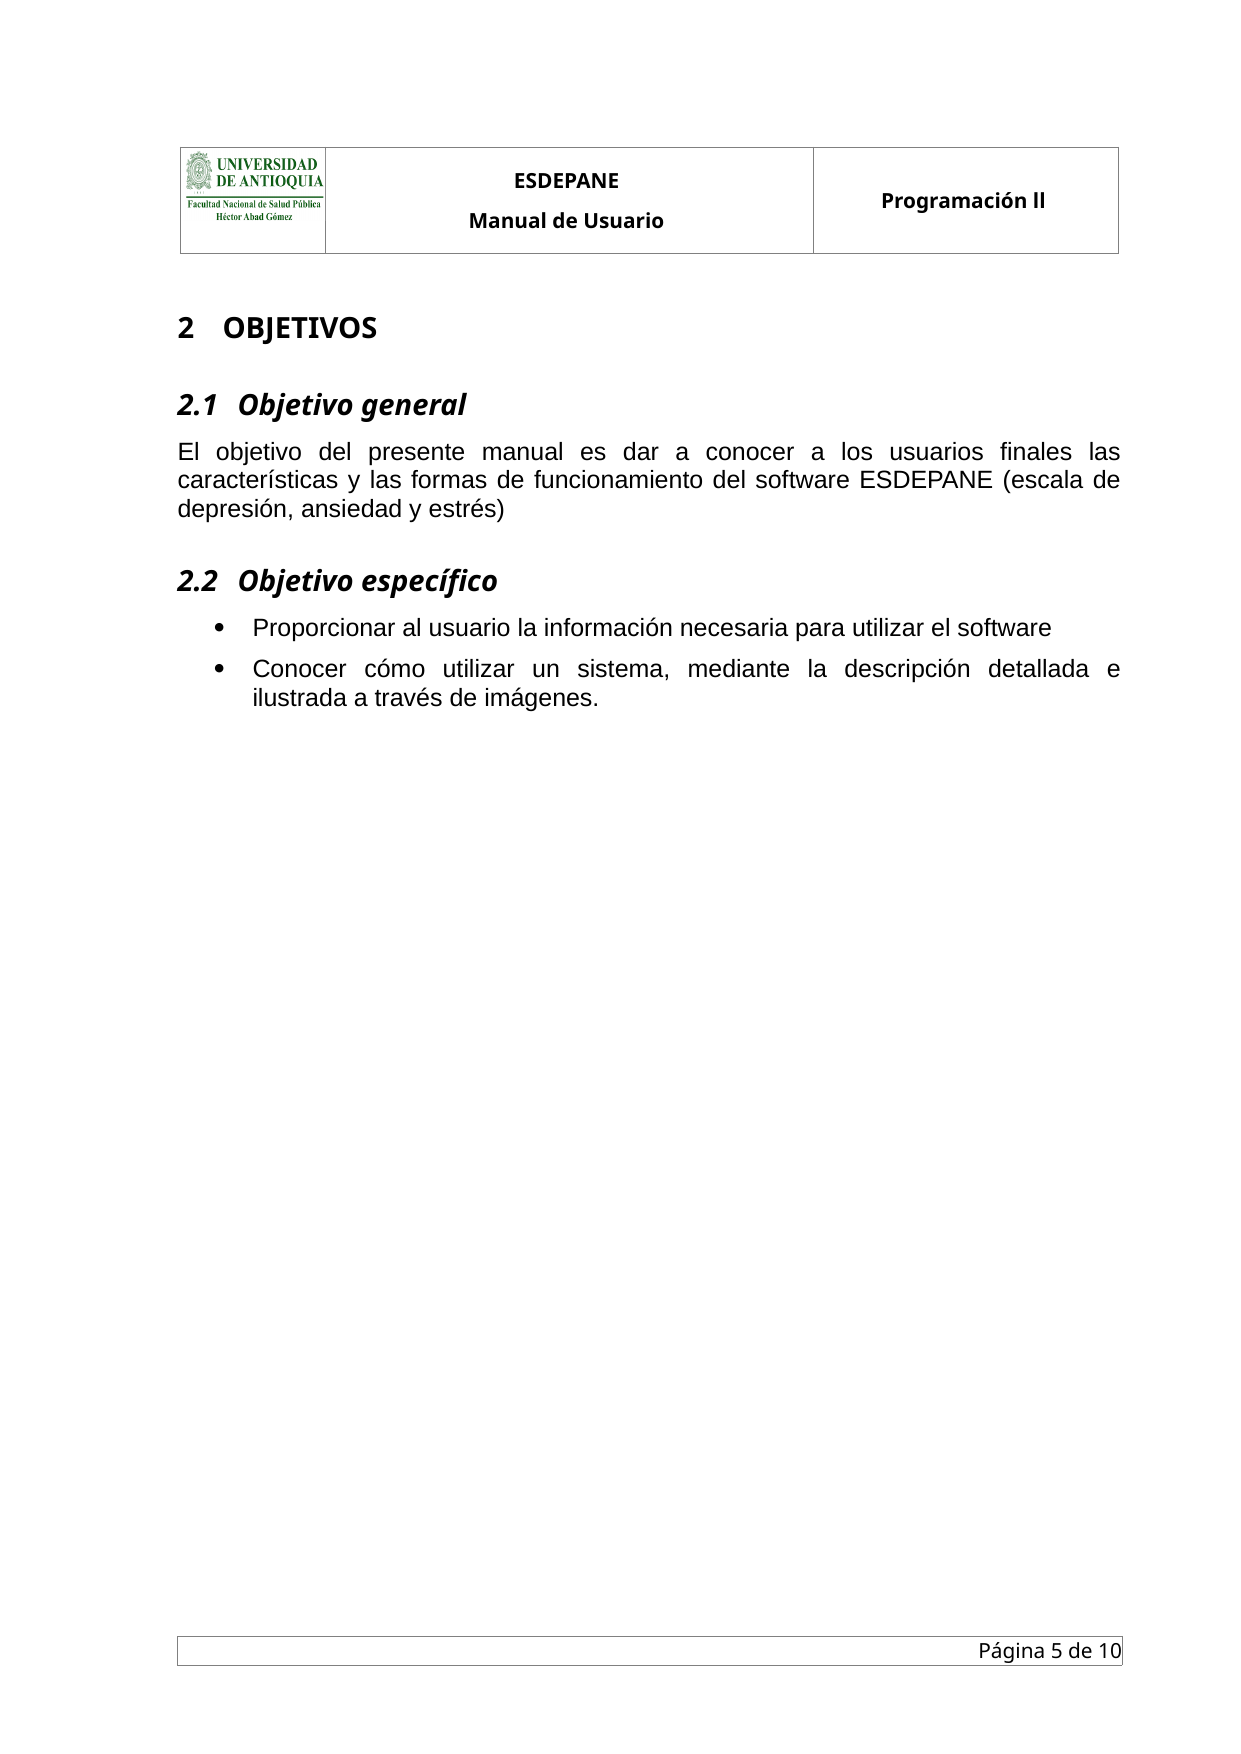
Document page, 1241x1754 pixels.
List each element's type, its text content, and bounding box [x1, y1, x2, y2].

subtitle Objetivo general [177, 384, 1122, 424]
list Proporcionar al usuario la información necesaria para utilizar el software [215, 612, 1122, 641]
list Conocer cómo utilizar un sistema, mediante la descripción detallada e ilustrada a través de imágenes. [215, 654, 1122, 711]
subtitle Objetivo específico [177, 560, 1122, 600]
text El objetivo del presente manual es dar a conocer a los usuarios finales las características y las formas de funcionamiento del software ESDEPANE (escala de depresión, ansiedad y estrés) [177, 437, 1122, 523]
subtitle OBJETIVOS [177, 307, 1122, 347]
